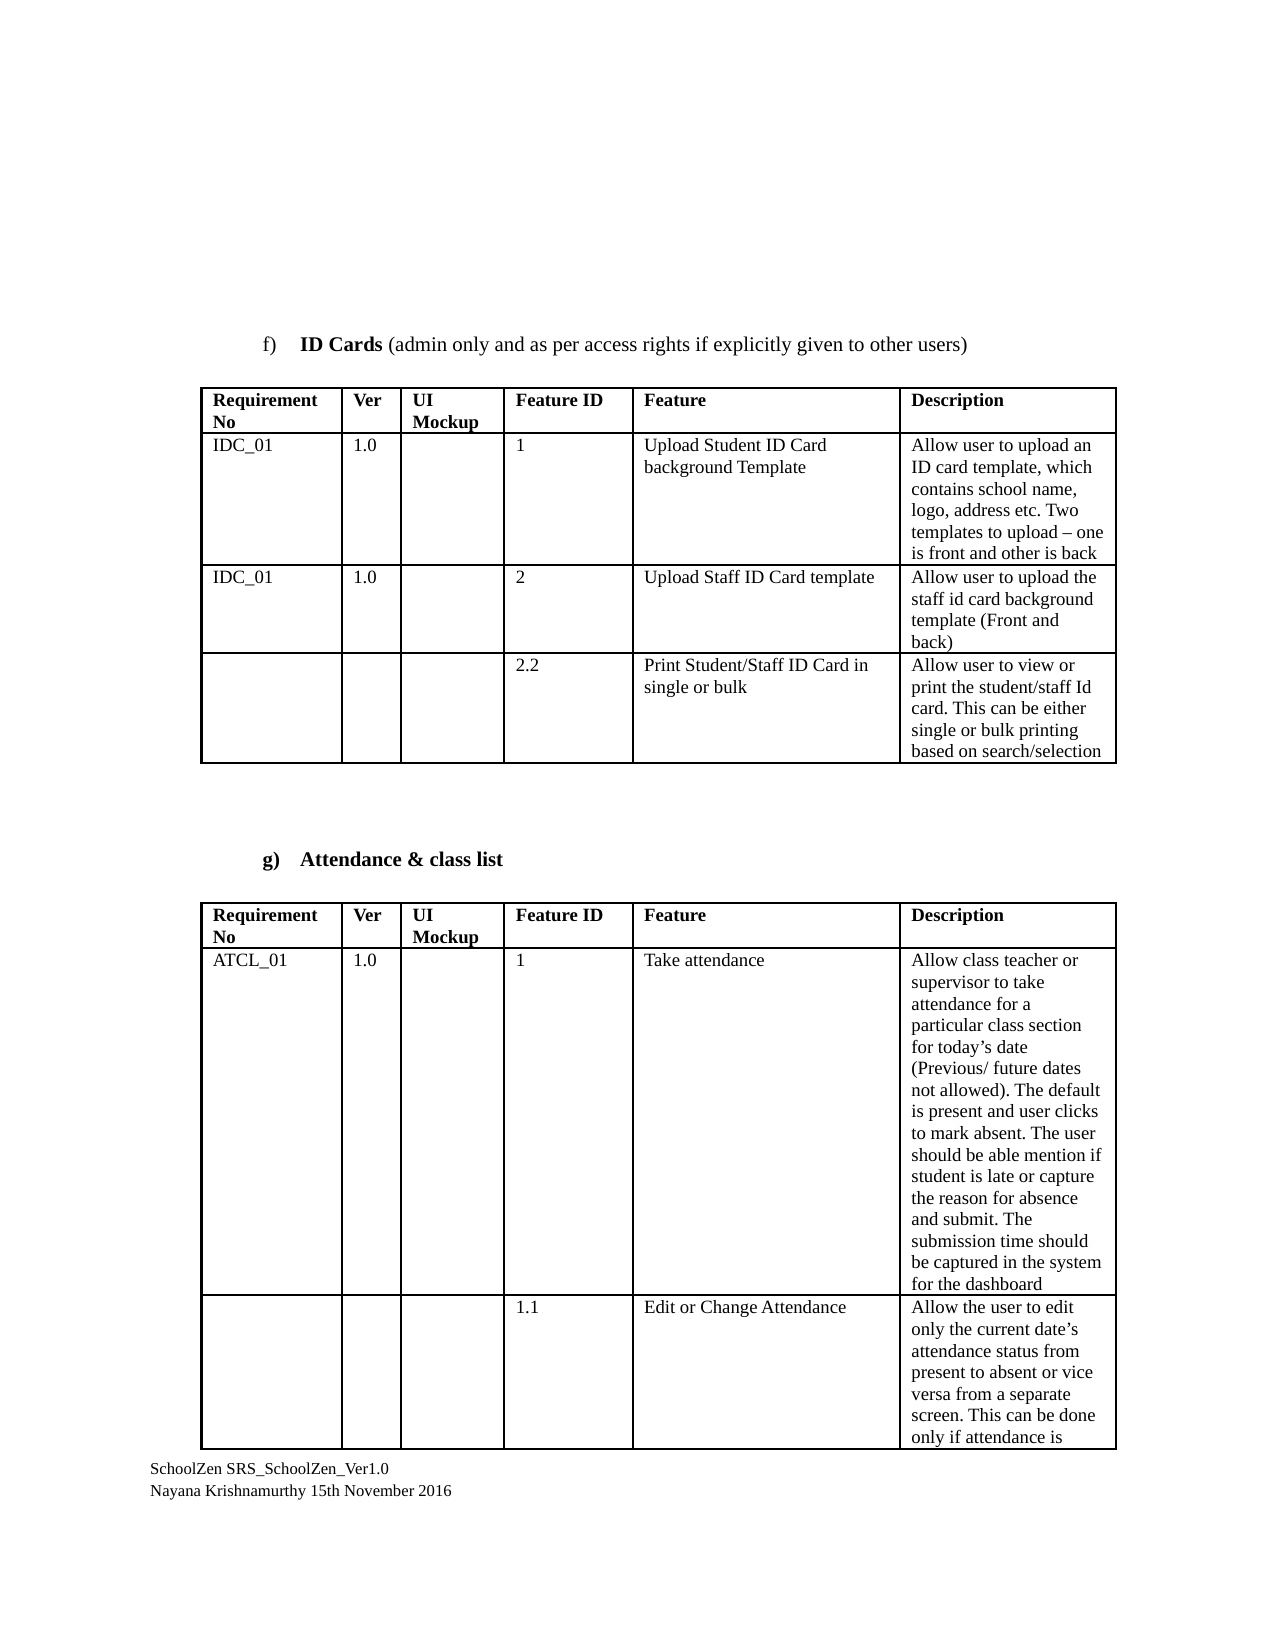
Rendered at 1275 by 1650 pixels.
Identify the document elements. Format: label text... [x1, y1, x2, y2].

table_cell Upload Staff ID Card template [634, 566, 899, 652]
table_cell Allow user to upload the staff id card background template (Front and back) [901, 566, 1115, 652]
table_cell [343, 1296, 400, 1447]
table_cell Allow the user to edit only the current date’s attendance status from present to absent or vice versa from a separate screen. This can be done only if attendance is [901, 1296, 1115, 1447]
table_cell 1 [505, 949, 632, 1294]
table_cell Take attendance [634, 949, 899, 1294]
table_cell ATCL_01 [203, 949, 341, 1294]
table_cell [402, 1296, 503, 1447]
list Attendance & class list [262, 847, 1125, 871]
table_cell 1 [505, 434, 632, 564]
table_header UI Mockup [402, 389, 503, 432]
table_header UI Mockup [402, 904, 503, 947]
table_header Ver [343, 904, 400, 947]
table_header Requirement No [203, 904, 341, 947]
table_cell [402, 566, 503, 652]
list ID Cards (admin only and as per access rights if explicitly given to other users) [262, 332, 1125, 356]
table_cell 1.0 [343, 566, 400, 652]
table_cell Allow user to upload an ID card template, which contains school name, logo, address etc. Two templates to upload – one is front and other is back [901, 434, 1115, 564]
table_cell Allow user to view or print the student/staff Id card. This can be either single or bulk printing based on search/selection [901, 654, 1115, 762]
table_cell [402, 654, 503, 762]
table_header Feature [634, 389, 899, 432]
table_cell Edit or Change Attendance [634, 1296, 899, 1447]
table_header Feature ID [505, 389, 632, 432]
table_cell 1.1 [505, 1296, 632, 1447]
table_cell IDC_01 [203, 566, 341, 652]
table_cell 1.0 [343, 949, 400, 1294]
table_header Description [901, 904, 1115, 947]
table_cell [343, 654, 400, 762]
table_cell Allow class teacher or supervisor to take attendance for a particular class section for today’s date (Previous/ future dates not allowed). The default is present and user clicks to mark absent. The user should be able mention if student is late or capture the reason for absence and submit. The submission time should be captured in the system for the dashboard [901, 949, 1115, 1294]
table_cell [203, 1296, 341, 1447]
table_header Requirement No [203, 389, 341, 432]
table_cell 2.2 [505, 654, 632, 762]
table_cell [402, 949, 503, 1294]
table_cell Upload Student ID Card background Template [634, 434, 899, 564]
table_header Description [901, 389, 1115, 432]
table_cell IDC_01 [203, 434, 341, 564]
table_header Ver [343, 389, 400, 432]
table_cell [402, 434, 503, 564]
table_header Feature [634, 904, 899, 947]
table_cell 2 [505, 566, 632, 652]
table_cell Print Student/Staff ID Card in single or bulk [634, 654, 899, 762]
table_header Feature ID [505, 904, 632, 947]
table_cell [203, 654, 341, 762]
table_cell 1.0 [343, 434, 400, 564]
